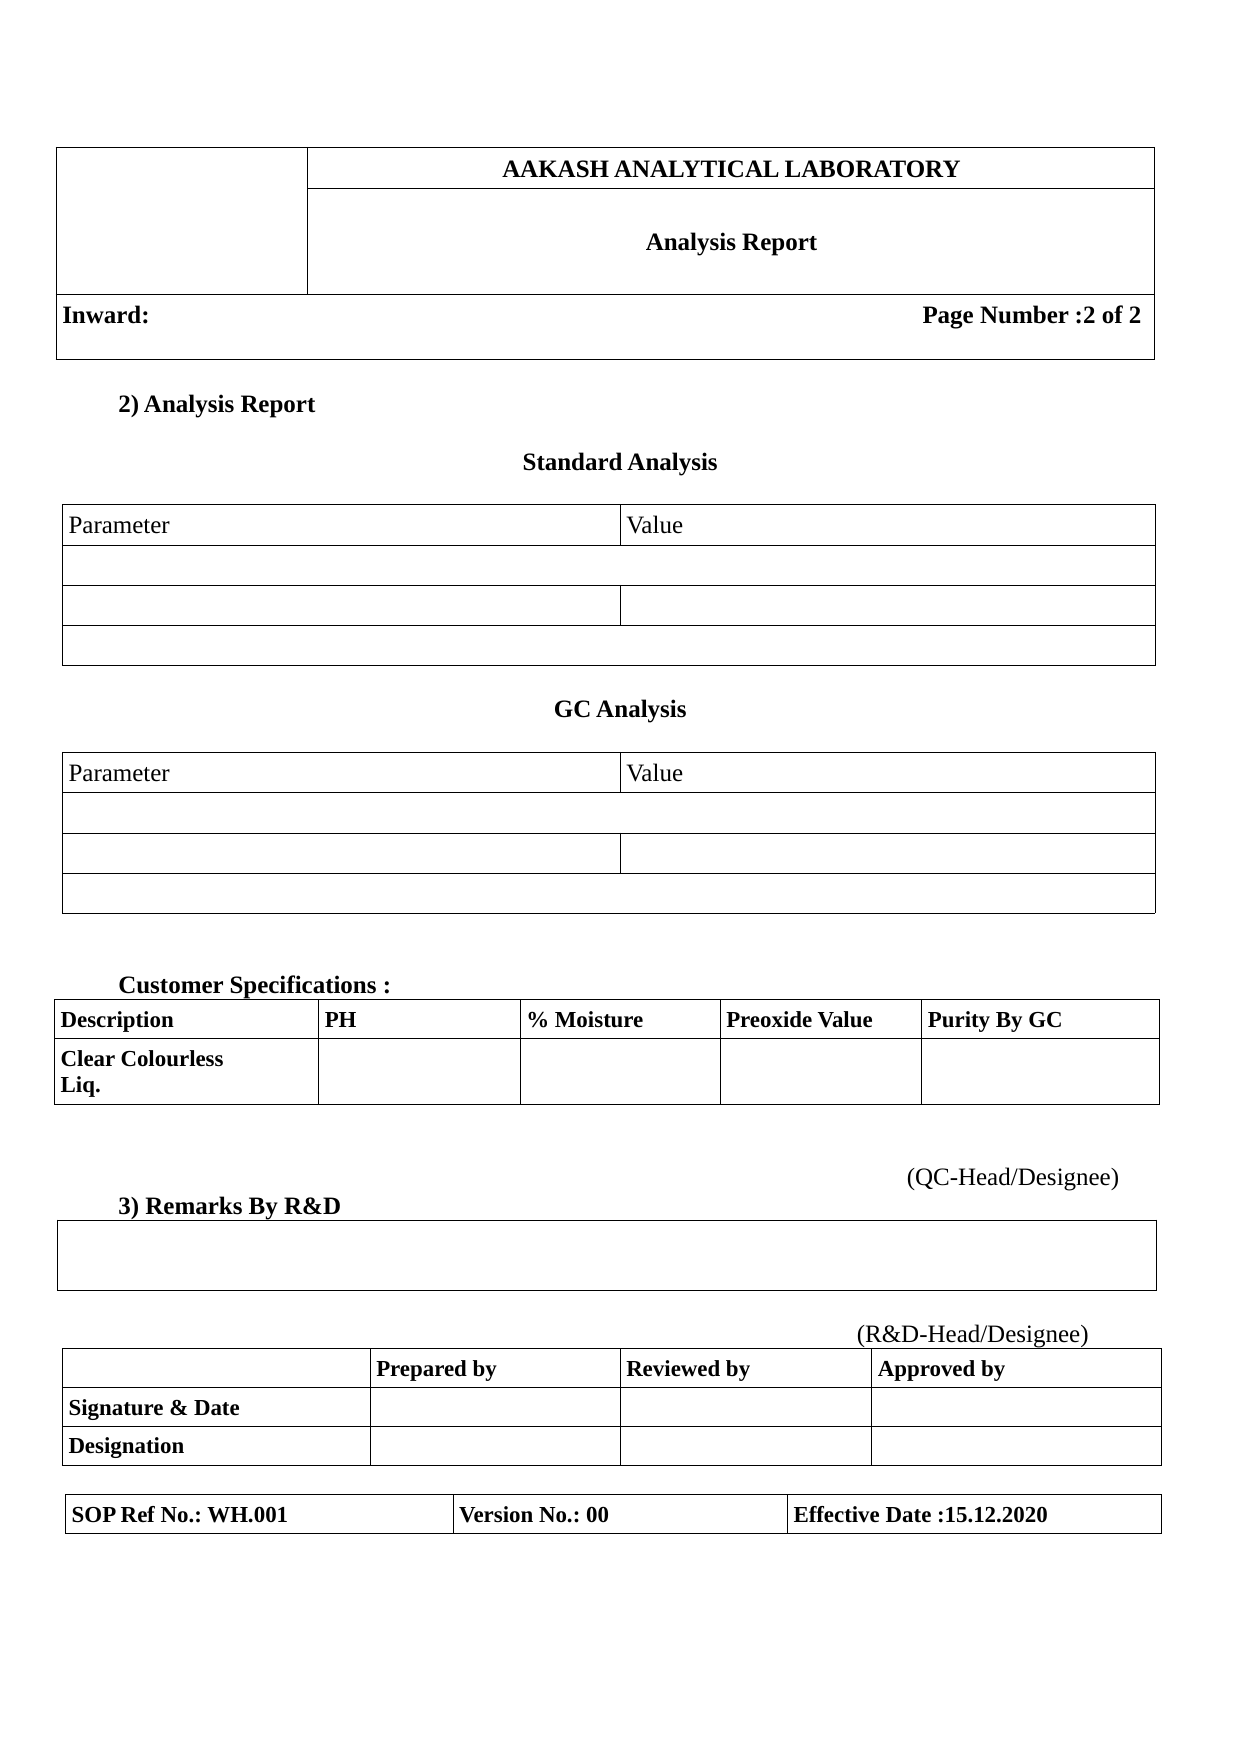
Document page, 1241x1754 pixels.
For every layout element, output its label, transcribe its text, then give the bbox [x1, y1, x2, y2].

text GC Analysis [118, 694, 1122, 723]
table_cell <x.value> [621, 586, 1155, 625]
table_cell <preproduction.purity1> [922, 1039, 1159, 1103]
table_header SOP Ref No.: WH.001 [66, 1495, 453, 1533]
table_cell [872, 1388, 1161, 1426]
text </if> [118, 1563, 1122, 1592]
table_header Effective Date :15.12.2020 [788, 1495, 1161, 1533]
table_cell [621, 1427, 871, 1464]
table_header % Moisture [521, 1000, 720, 1038]
text 3) Remarks By R&D [118, 1191, 1122, 1219]
table_header <preproduction.remark> [58, 1221, 1156, 1289]
text (R&D-Head/Designee) [118, 1319, 1122, 1348]
table_header Approved by [872, 1349, 1161, 1387]
table_header Parameter [63, 505, 620, 544]
table_header [57, 148, 307, 294]
table_header Purity By GC [922, 1000, 1159, 1038]
table_cell Inward: <preproduction.shipment.reference> Page Number :2 of 2 [57, 295, 1154, 359]
text Standard Analysis [118, 447, 1122, 475]
table_header [63, 1349, 370, 1387]
table_cell Analysis Report [308, 189, 1154, 294]
table_cell Designation [63, 1427, 370, 1464]
table_header AAKASH ANALYTICAL LABORATORY [308, 148, 1154, 188]
table_cell [621, 1388, 871, 1426]
table_cell </for> [63, 874, 1155, 913]
table_cell [371, 1427, 620, 1464]
table_header Reviewed by [621, 1349, 871, 1387]
table_cell <x.parameters.parameter> [63, 834, 620, 873]
table_header Value [621, 505, 1155, 544]
text 2) Analysis Report [118, 389, 1122, 418]
table_cell <x.value> [621, 834, 1155, 873]
table_header PH [319, 1000, 520, 1038]
table_cell <for each="x in preproduction.critearea"> [63, 546, 1155, 585]
text Customer Specifications : [118, 971, 1122, 999]
table_header Preoxide Value [721, 1000, 921, 1038]
text (QC-Head/Designee) [118, 1162, 1122, 1191]
table_cell <for each="x in preproduction.rejected"> [63, 793, 1155, 832]
table_cell [371, 1388, 620, 1426]
table_cell </for> [63, 626, 1155, 665]
table_cell <x.parameters.parameter> [63, 586, 620, 625]
table_cell <preproduction.peroxide> [721, 1039, 921, 1103]
table_cell Signature & Date [63, 1388, 370, 1426]
table_cell <preproduction.moisture1> [521, 1039, 720, 1103]
table_header Prepared by [371, 1349, 620, 1387]
table_cell [872, 1427, 1161, 1464]
table_header Parameter [63, 753, 620, 792]
table_header Description [55, 1000, 318, 1038]
table_cell <preproduction.ph1> [319, 1039, 520, 1103]
table_header Value [621, 753, 1155, 792]
table_header Version No.: 00 [454, 1495, 787, 1533]
table_cell Clear Colourless Liq. [55, 1039, 318, 1103]
